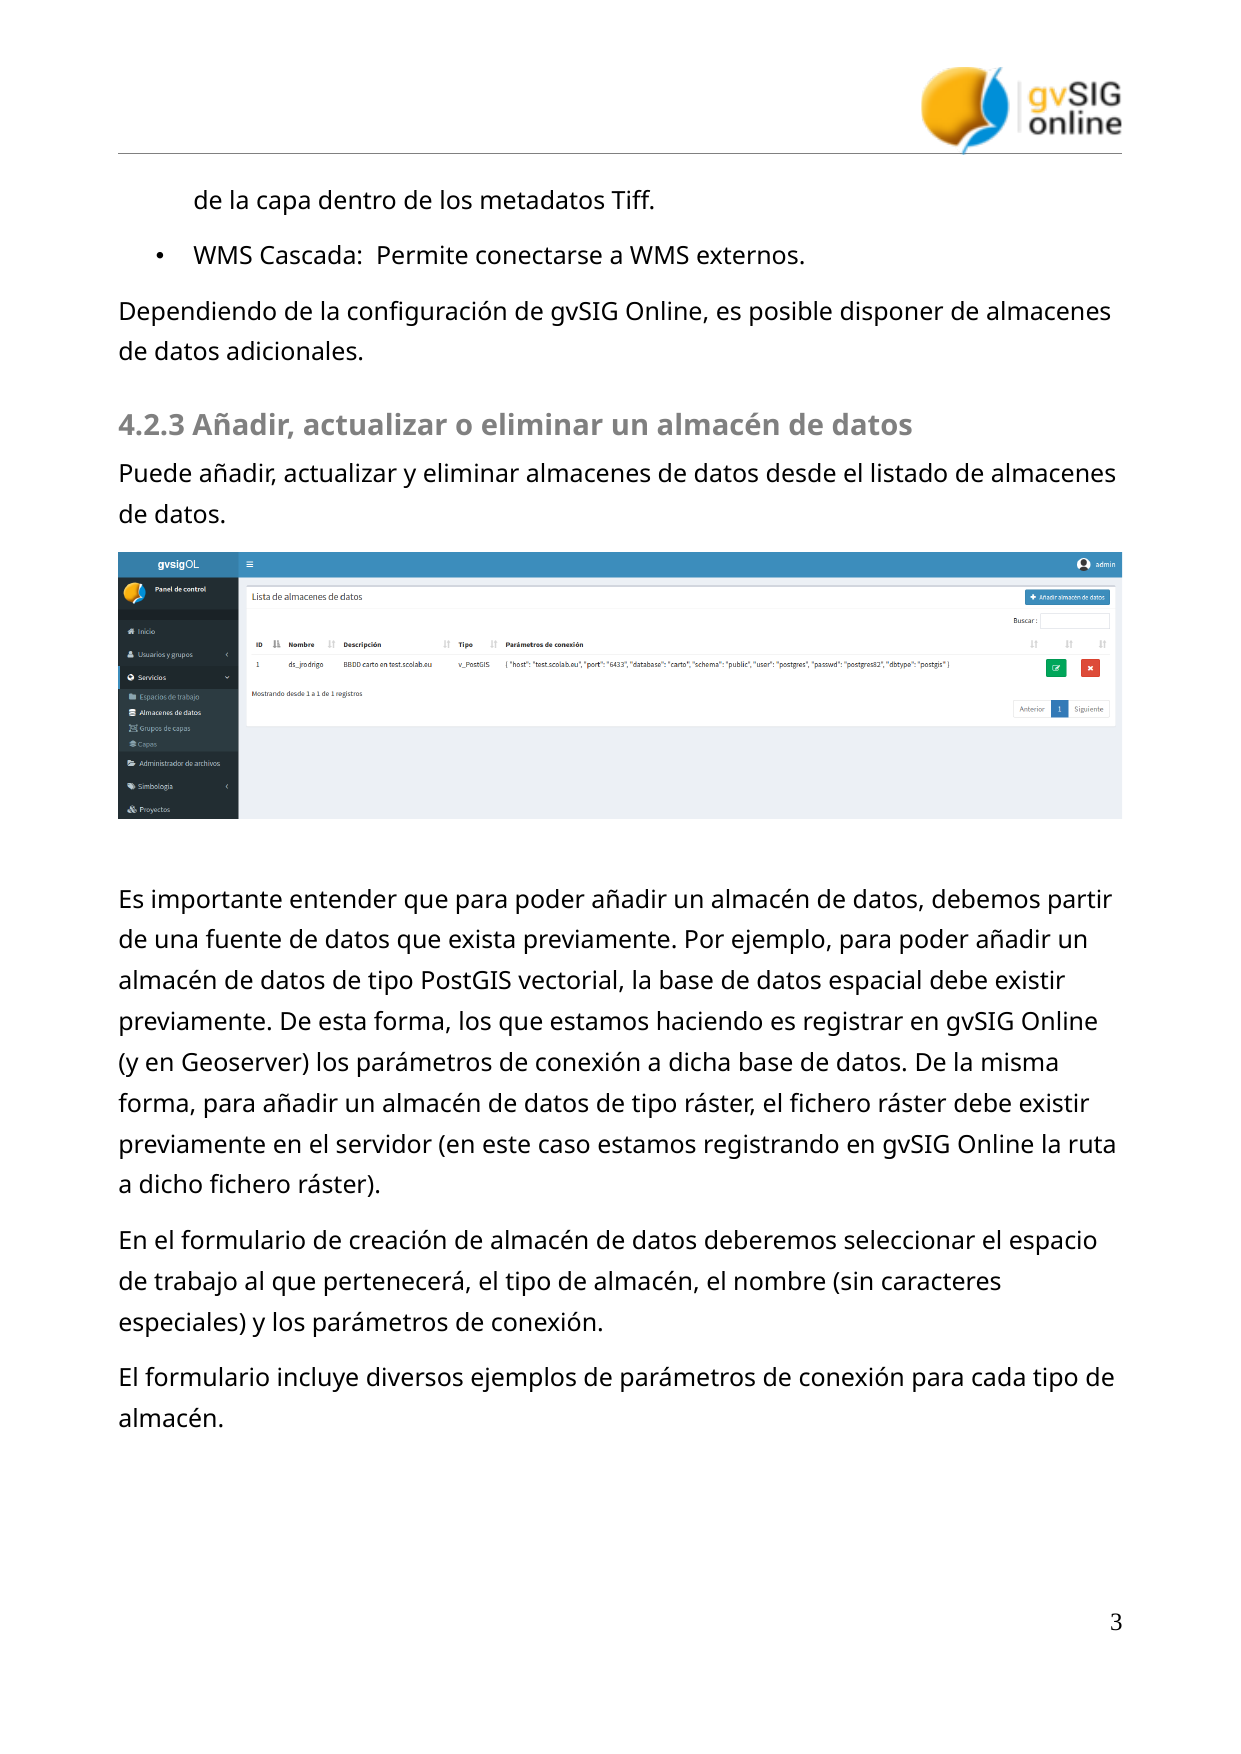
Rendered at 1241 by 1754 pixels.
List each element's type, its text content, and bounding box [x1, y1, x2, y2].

text El formulario incluye diversos ejemplos de parámetros de conexión para cada tipo de almacén. [118, 1359, 1122, 1434]
text Puede añadir, actualizar y eliminar almacenes de datos desde el listado de almacenes de datos. [118, 456, 1122, 531]
subtitle 4.2.3 Añadir, actualizar o eliminar un almacén de datos [118, 404, 1122, 444]
text Dependiendo de la configuración de gvSIG Online, es posible disponer de almacenes de datos adicionales. [118, 293, 1122, 368]
list de la capa dentro de los metadatos Tiff. [156, 182, 1122, 216]
text En el formulario de creación de almacén de datos deberemos seleccionar el espacio de trabajo al que pertenecerá, el tipo de almacén, el nombre (sin caracteres especiales) y los parámetros de conexión. [118, 1222, 1122, 1338]
text Es importante entender que para poder añadir un almacén de datos, debemos partir de una fuente de datos que exista previamente. Por ejemplo, para poder añadir un almacén de datos de tipo PostGIS vectorial, la base de datos espacial debe existir previamente. De esta forma, los que estamos haciendo es registrar en gvSIG Online (y en Geoserver) los parámetros de conexión a dicha base de datos. De la misma forma, para añadir un almacén de datos de tipo ráster, el fichero ráster debe existir previamente en el servidor (en este caso estamos registrando en gvSIG Online la ruta a dicho fichero ráster). [118, 881, 1122, 1201]
picture [921, 67, 1122, 155]
list WMS Cascada: Permite conectarse a WMS externos. [156, 238, 1122, 272]
picture [118, 552, 1123, 819]
